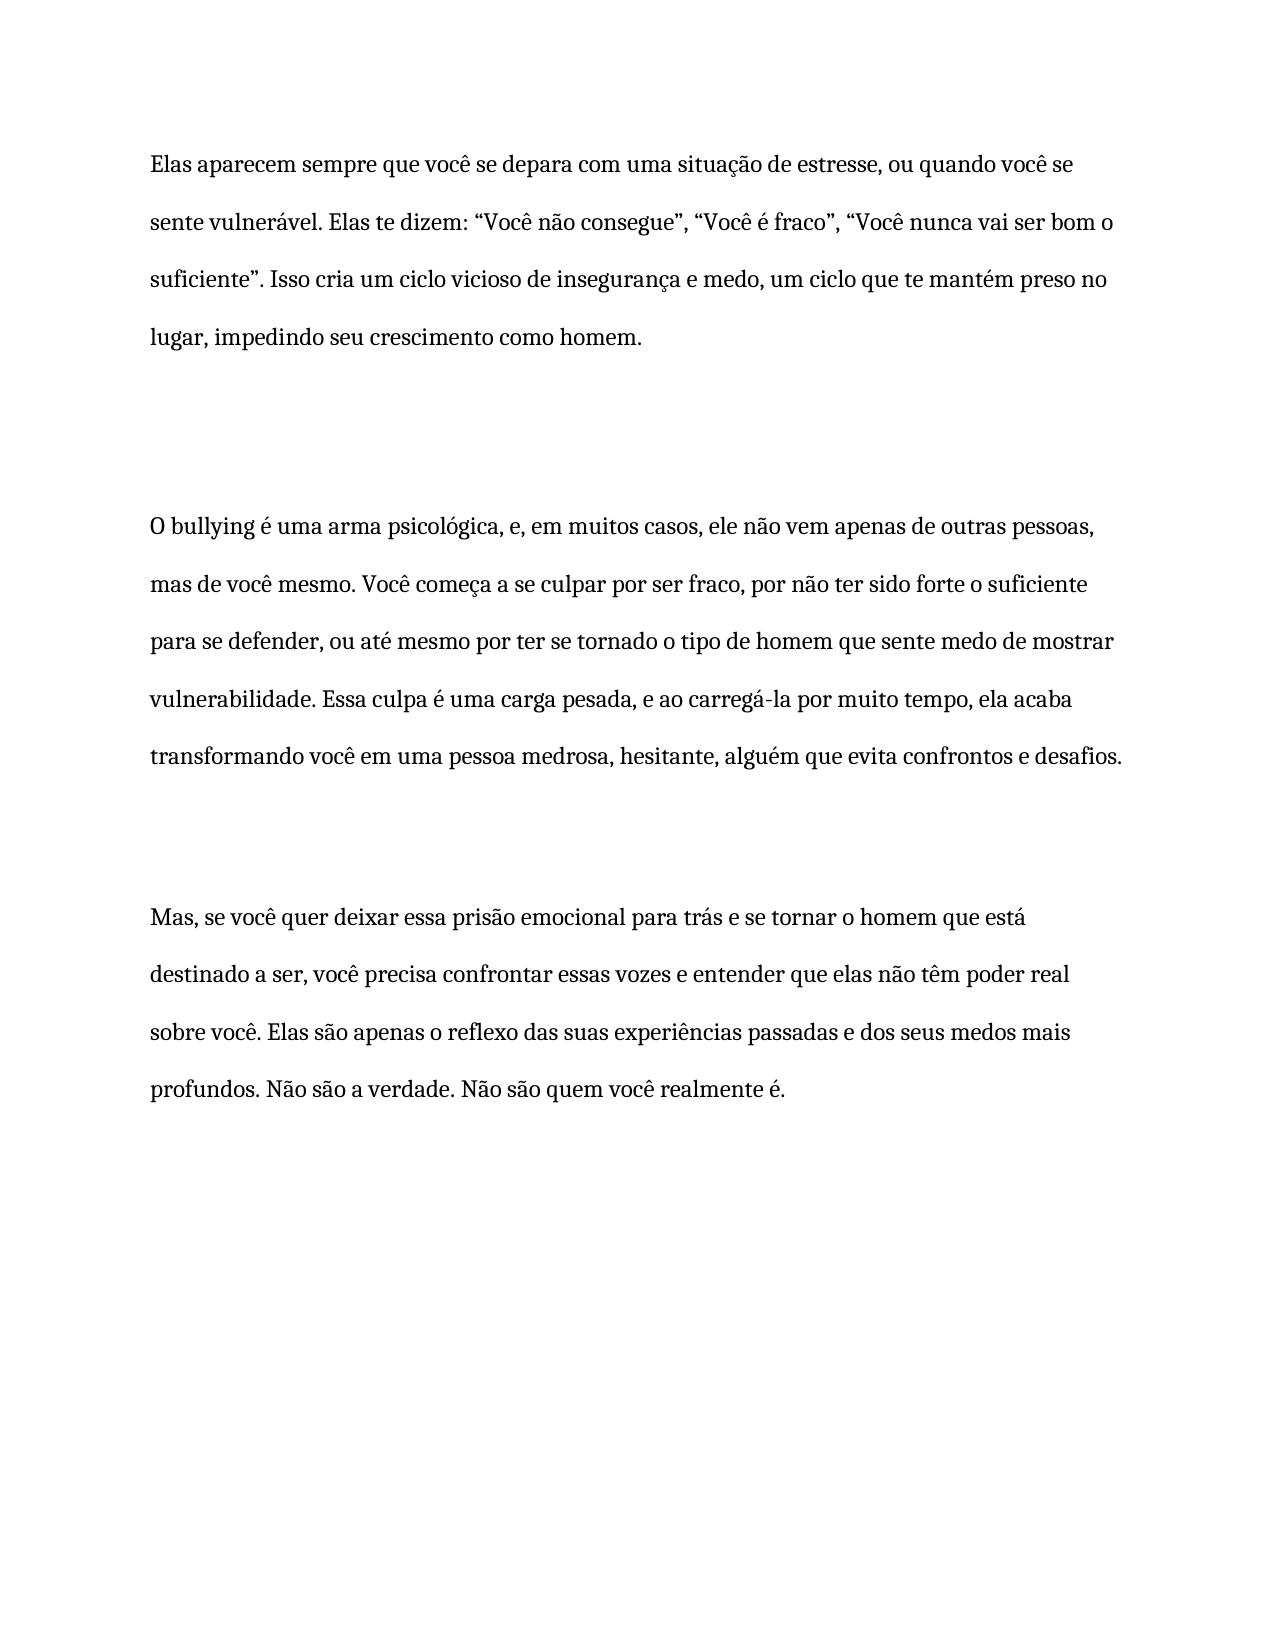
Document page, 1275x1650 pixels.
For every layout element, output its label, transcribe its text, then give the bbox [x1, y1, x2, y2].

text Mas, se você quer deixar essa prisão emocional para trás e se tornar o homem que está destinado a ser, você precisa confrontar essas vozes e entender que elas não têm poder real sobre você. Elas são apenas o reflexo das suas experiências passadas e dos seus medos mais profundos. Não são a verdade. Não são quem você realmente é. [150, 903, 1125, 1104]
text O bullying é uma arma psicológica, e, em muitos casos, ele não vem apenas de outras pessoas, mas de você mesmo. Você começa a se culpar por ser fraco, por não ter sido forte o suficiente para se defender, ou até mesmo por ter se tornado o tipo de homem que sente medo de mostrar vulnerabilidade. Essa culpa é uma carga pesada, e ao carregá-la por muito tempo, ela acaba transformando você em uma pessoa medrosa, hesitante, alguém que evita confrontos e desafios. [150, 512, 1125, 771]
text Elas aparecem sempre que você se depara com uma situação de estresse, ou quando você se sente vulnerável. Elas te dizem: “Você não consegue”, “Você é fraco”, “Você nunca vai ser bom o suficiente”. Isso cria um ciclo vicioso de insegurança e medo, um ciclo que te mantém preso no lugar, impedindo seu crescimento como homem. [150, 150, 1125, 351]
